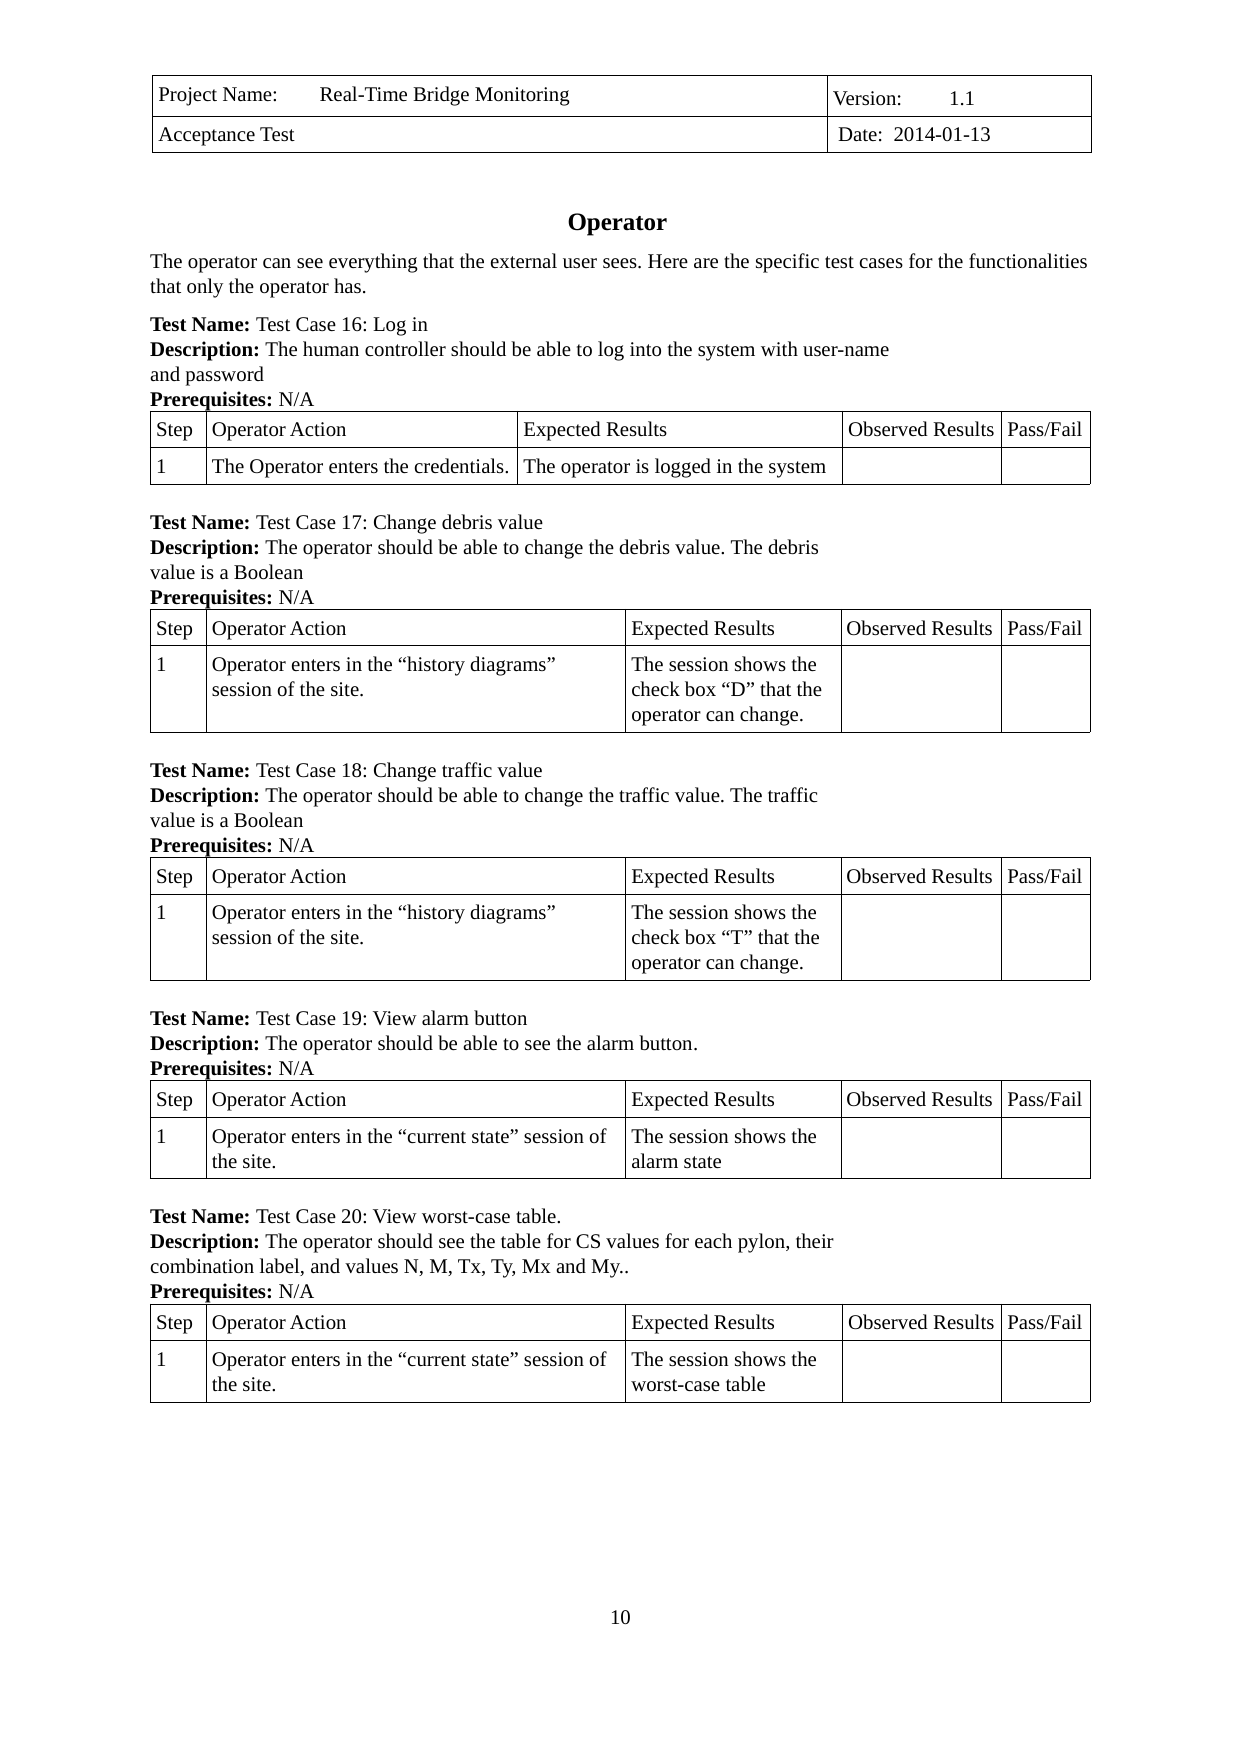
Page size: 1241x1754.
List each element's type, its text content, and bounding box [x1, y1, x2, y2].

table_header Operator Action [207, 610, 625, 645]
table_header Observed Results [842, 858, 1001, 893]
text Prerequisites: N/A [150, 1055, 1090, 1080]
table_header Expected Results [626, 1305, 842, 1340]
table_header Observed Results [843, 412, 1001, 447]
table_cell Operator enters in the “current state” session of the site. [207, 1341, 625, 1402]
table_header Expected Results [518, 412, 842, 447]
table_cell [1002, 895, 1090, 980]
text Operator [150, 207, 1090, 236]
table_cell [842, 1118, 1001, 1178]
text Test Name: Test Case 20: View worst-case table. [150, 1203, 1090, 1228]
table_header Expected Results [626, 610, 841, 645]
table_cell [842, 646, 1001, 732]
table_header Operator Action [207, 1081, 625, 1117]
table_cell The session shows the worst-case table [626, 1341, 842, 1402]
text combination label, and values N, M, Tx, Ty, Mx and My.. [150, 1253, 1090, 1278]
table_cell [1002, 1341, 1090, 1402]
text value is a Boolean [150, 559, 1090, 584]
table_cell 1 [151, 448, 206, 484]
text Description: The operator should see the table for CS values for each pylon, their [150, 1228, 1090, 1253]
table_cell 1 [151, 1118, 206, 1178]
text Description: The operator should be able to change the traffic value. The traffic [150, 782, 1090, 807]
table_cell The session shows the check box “D” that the operator can change. [626, 646, 841, 732]
text value is a Boolean [150, 807, 1090, 832]
text Prerequisites: N/A [150, 386, 1090, 411]
table_cell [1002, 646, 1090, 732]
table_cell 1 [151, 895, 206, 980]
table_cell [1002, 1118, 1090, 1178]
text Test Name: Test Case 18: Change traffic value [150, 757, 1090, 782]
table_cell 1 [151, 646, 206, 732]
table_header Operator Action [207, 1305, 625, 1340]
text Description: The operator should be able to change the debris value. The debris [150, 534, 1090, 559]
table_header Step [151, 1305, 206, 1340]
table_cell Operator enters in the “current state” session of the site. [207, 1118, 625, 1178]
table_cell 1 [151, 1341, 206, 1402]
table_cell The Operator enters the credentials. [207, 448, 517, 484]
table_header Pass/Fail [1002, 858, 1090, 893]
text Prerequisites: N/A [150, 584, 1090, 609]
text Prerequisites: N/A [150, 1278, 1090, 1303]
text Test Name: Test Case 16: Log in [150, 311, 1090, 336]
text and password [150, 361, 1090, 386]
table_header Step [151, 412, 206, 447]
table_cell The session shows the alarm state [626, 1118, 841, 1178]
table_cell Operator enters in the “history diagrams” session of the site. [207, 895, 625, 980]
table_header Pass/Fail [1002, 412, 1090, 447]
table_header Step [151, 610, 206, 645]
text Prerequisites: N/A [150, 832, 1090, 857]
text The operator can see everything that the external user sees. Here are the specific test cases for the functionalities that only the operator has. [150, 248, 1090, 298]
table_header Expected Results [626, 858, 841, 893]
table_header Observed Results [842, 610, 1001, 645]
table_cell Operator enters in the “history diagrams” session of the site. [207, 646, 625, 732]
text Test Name: Test Case 17: Change debris value [150, 509, 1090, 534]
table_cell [842, 895, 1001, 980]
table_header Operator Action [207, 858, 625, 893]
table_header Operator Action [207, 412, 517, 447]
table_cell [843, 448, 1001, 484]
table_cell [1002, 448, 1090, 484]
table_header Step [151, 1081, 206, 1117]
table_cell The operator is logged in the system [518, 448, 842, 484]
table_header Pass/Fail [1002, 1305, 1090, 1340]
table_header Observed Results [842, 1081, 1001, 1117]
text Description: The operator should be able to see the alarm button. [150, 1030, 1090, 1055]
table_header Observed Results [843, 1305, 1001, 1340]
text Test Name: Test Case 19: View alarm button [150, 1005, 1090, 1030]
table_header Pass/Fail [1002, 1081, 1090, 1117]
table_header Pass/Fail [1002, 610, 1090, 645]
text Description: The human controller should be able to log into the system with user-name [150, 336, 1090, 361]
table_header Step [151, 858, 206, 893]
table_cell The session shows the check box “T” that the operator can change. [626, 895, 841, 980]
table_header Expected Results [626, 1081, 841, 1117]
table_cell [843, 1341, 1001, 1402]
